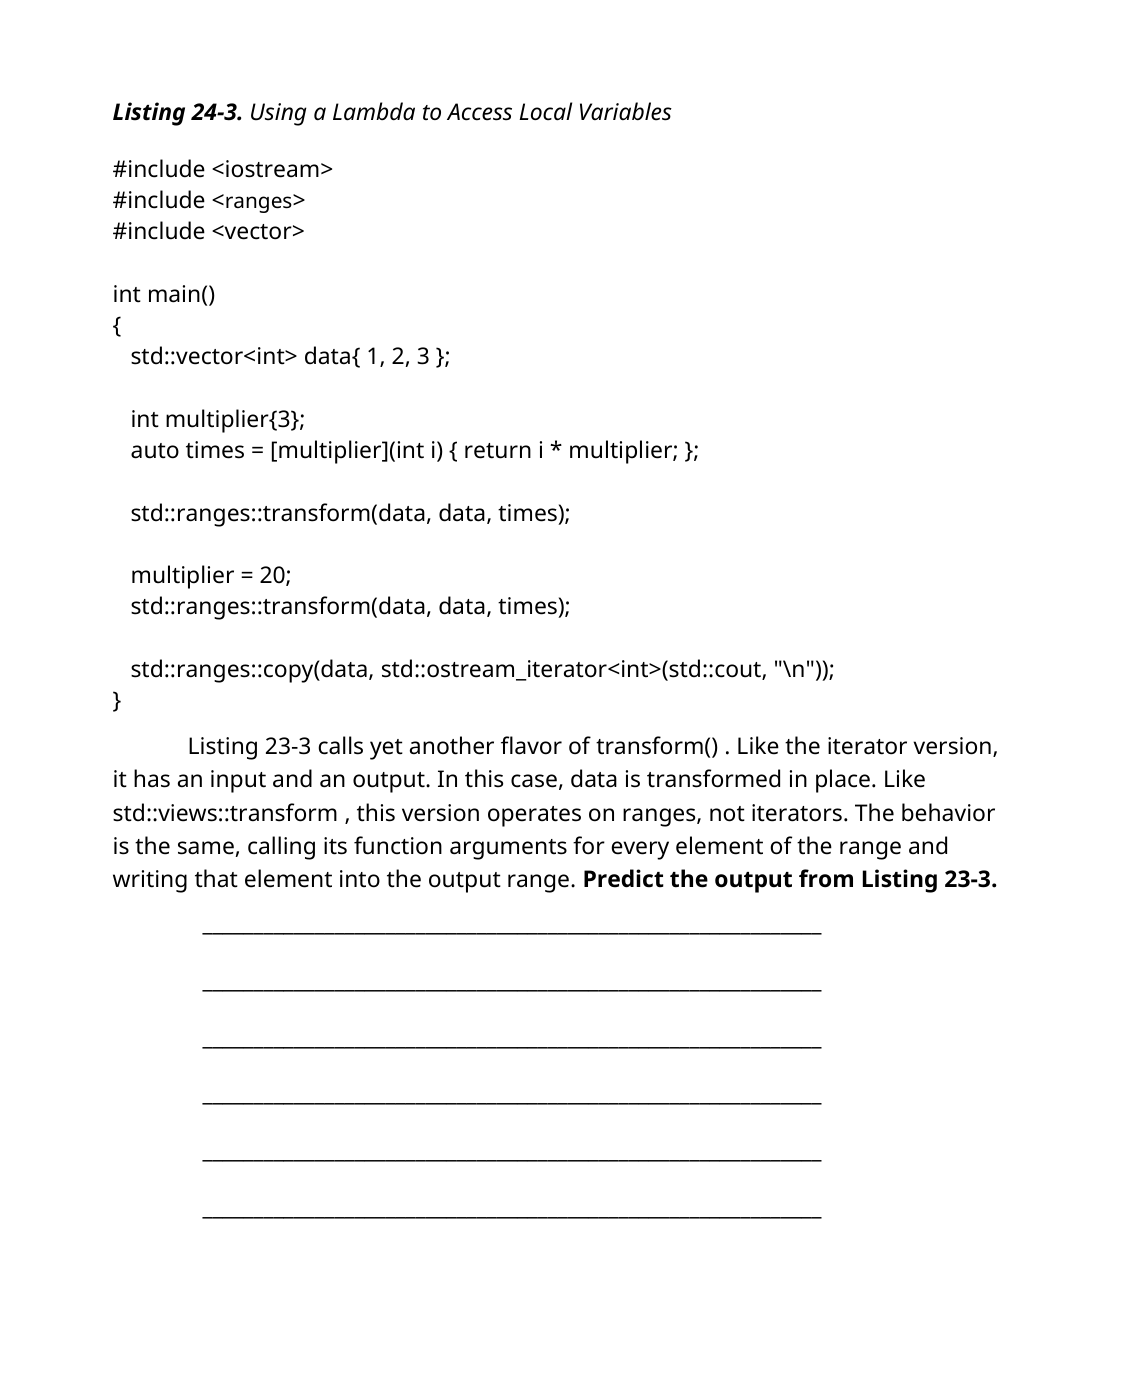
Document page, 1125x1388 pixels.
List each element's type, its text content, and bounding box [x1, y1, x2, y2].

text int multiplier{3}; [112, 403, 1012, 434]
list _____________________________________________________________ [202, 964, 1012, 995]
text int main() [112, 278, 1012, 309]
text std::ranges::copy(data, std::ostream_iterator<int>(std::cout, "\n")); [112, 653, 1012, 684]
list _____________________________________________________________ [202, 907, 1012, 938]
text std::vector<int> data{ 1, 2, 3 }; [112, 340, 1012, 371]
list _____________________________________________________________ [202, 1077, 1012, 1108]
text Listing 23-3 calls yet another flavor of transform() . Like the iterator version, it has an input and an output. In this case, data is transformed in place. Like std::views::transform , this version operates on ranges, not iterators. The behavior is the same, calling its function arguments for every element of the range and writing that element into the output range. Predict the output from Listing 23-3. [112, 728, 1012, 894]
text Listing 24-3. Using a Lambda to Access Local Variables [112, 96, 1012, 127]
text #include <vector> [112, 215, 1012, 246]
text std::ranges::transform(data, data, times); [112, 590, 1012, 621]
text { [112, 309, 1012, 340]
list _____________________________________________________________ [202, 1020, 1012, 1052]
text std::ranges::transform(data, data, times); [112, 496, 1012, 528]
text #include <iostream> [112, 153, 1012, 184]
text } [112, 684, 1012, 715]
text auto times = [multiplier](int i) { return i * multiplier; }; [112, 434, 1012, 465]
list _____________________________________________________________ [202, 1134, 1012, 1165]
text #include <ranges> [112, 184, 1012, 215]
text multiplier = 20; [112, 559, 1012, 590]
list _____________________________________________________________ [202, 1191, 1012, 1222]
